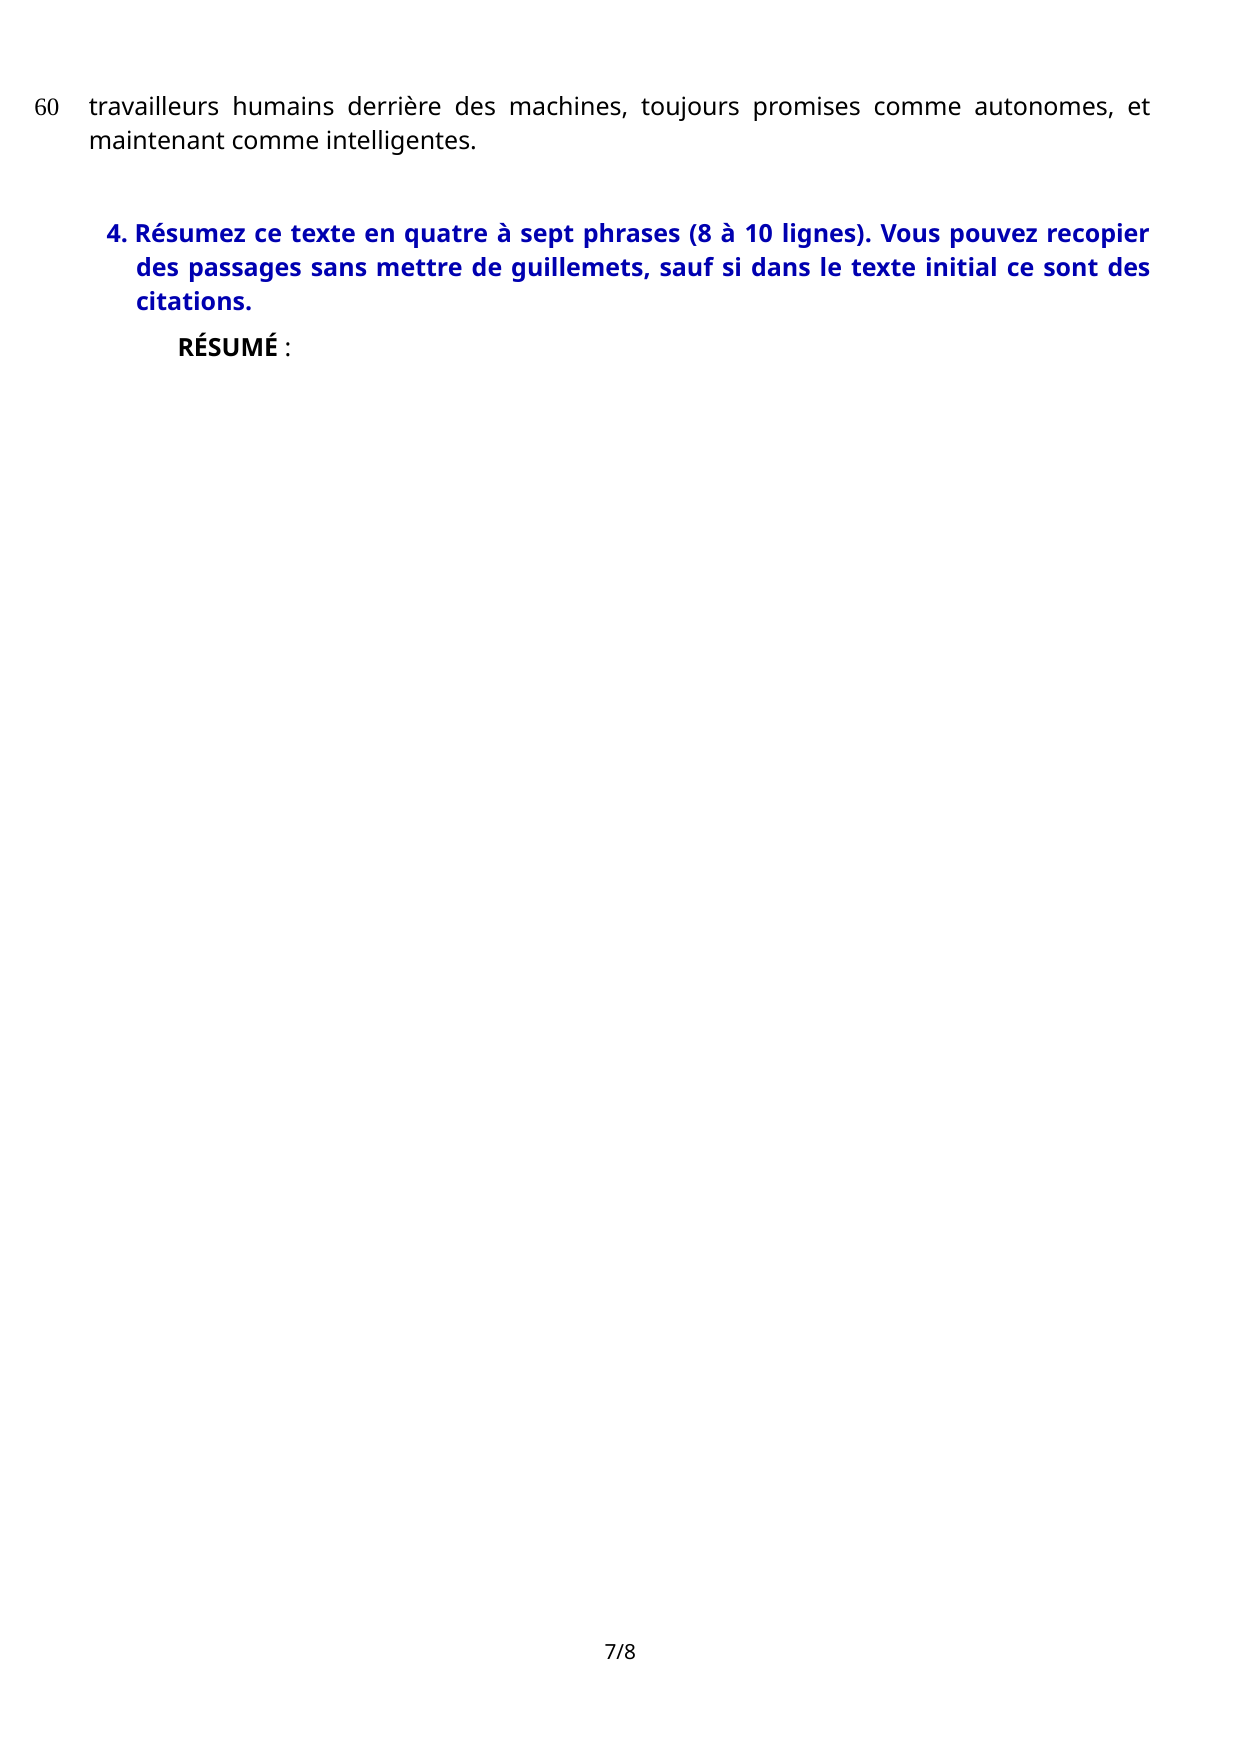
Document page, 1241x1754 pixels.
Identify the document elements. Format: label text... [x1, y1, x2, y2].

list Résumez ce texte en quatre à sept phrases (8 à 10 lignes). Vous pouvez recopier des passages sans mettre de guillemets, sauf si dans le texte initial ce sont des citations. [106, 216, 1152, 318]
text travailleurs humains derrière des machines, toujours promises comme autonomes, et maintenant comme intelligentes. [88, 88, 1152, 157]
text RÉSUMÉ : [88, 329, 1152, 364]
